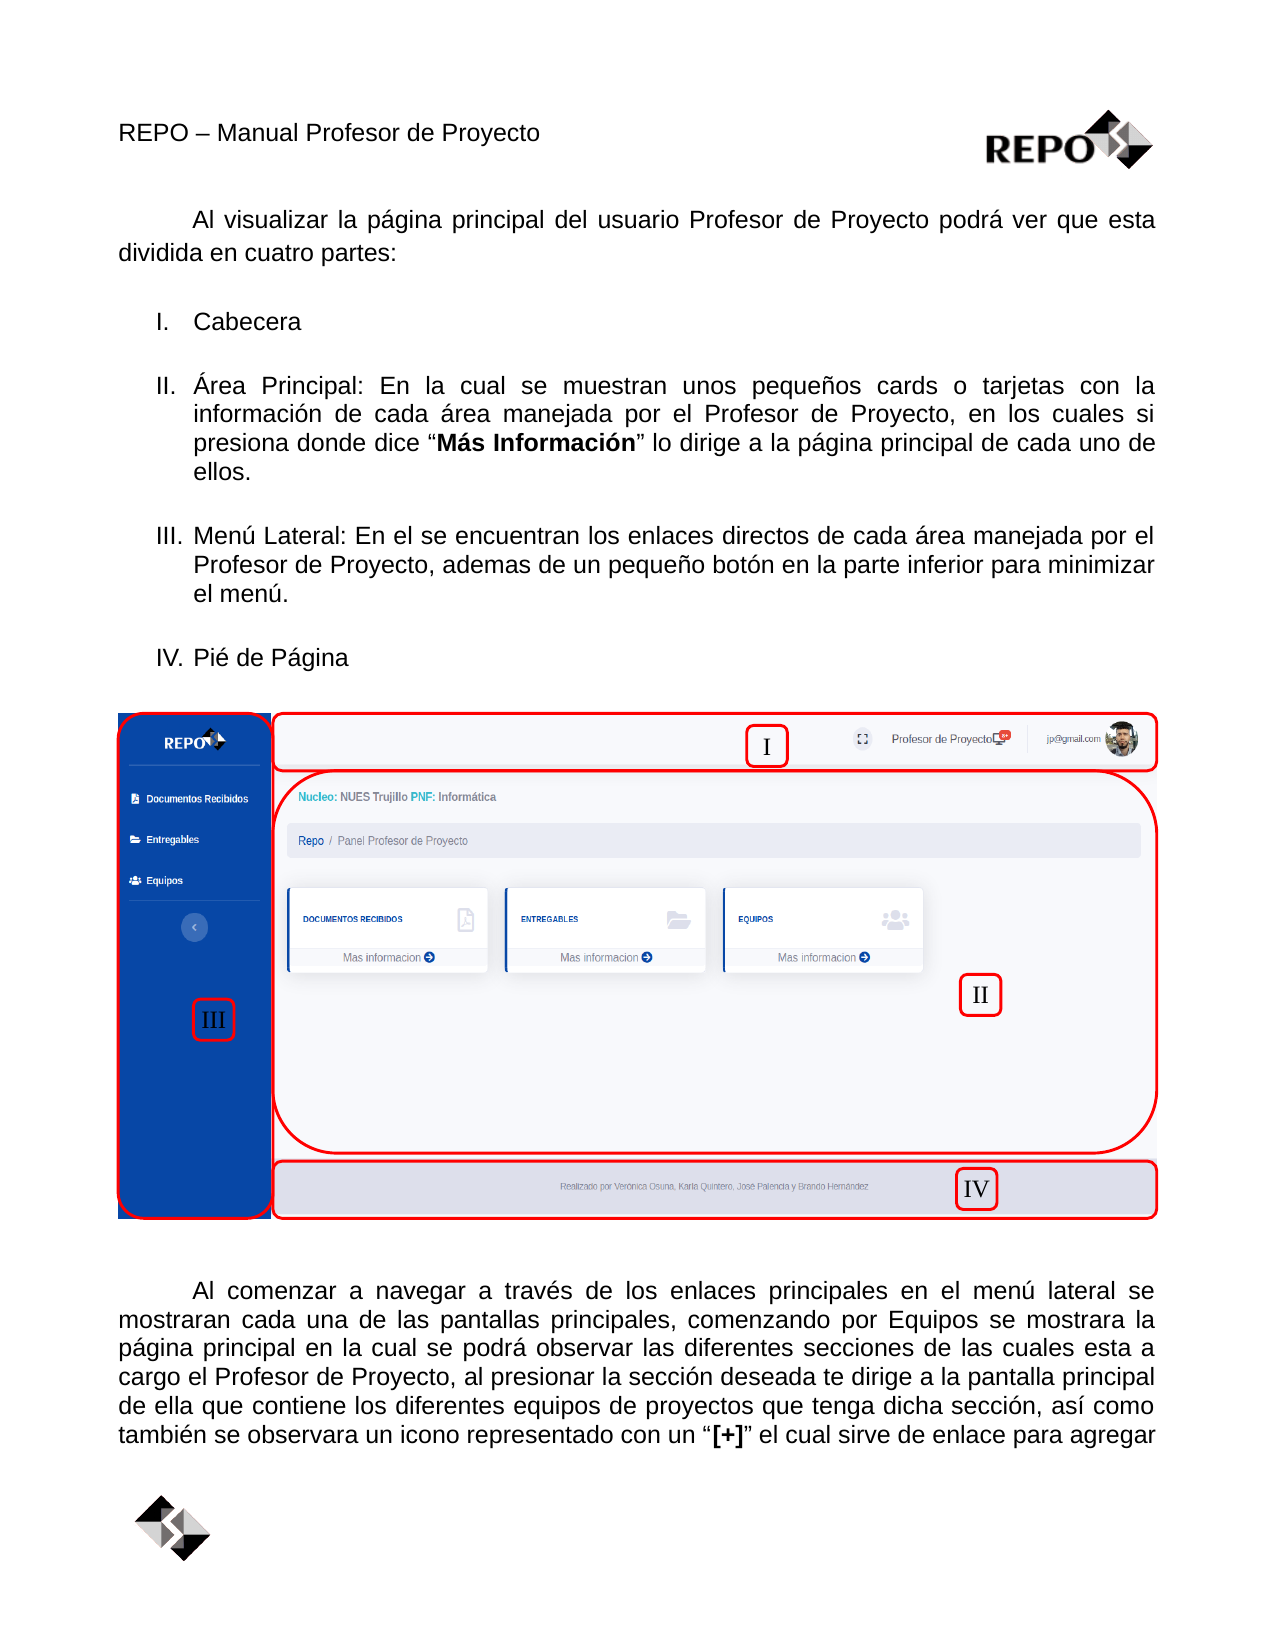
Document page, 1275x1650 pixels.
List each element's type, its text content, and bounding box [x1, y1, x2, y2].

list Cabecera [156, 307, 1157, 335]
picture [275, 1107, 1157, 1164]
text Al comenzar a navegar a través de los enlaces principales en el menú lateral se mostraran cada una de las pantallas principales, comenzando por Equipos se mostrara la página principal en la cual se podrá observar las diferentes secciones de las cuales esta a cargo el Profesor de Proyecto, al presionar la sección deseada te dirige a la pantalla principal de ella que contiene los diferentes equipos de proyectos que tenga dicha sección, así como también se observara un icono representado con un “[+]” el cual sirve de enlace para agregar [118, 1276, 1157, 1448]
picture [275, 715, 1155, 769]
picture [257, 1208, 276, 1219]
text Al visualizar la página principal del usuario Profesor de Proyecto podrá ver que esta dividida en cuatro partes: [118, 205, 1157, 267]
list Pié de Página [156, 643, 1157, 672]
picture [132, 1491, 215, 1571]
picture [120, 715, 271, 1216]
picture [275, 773, 1155, 1151]
list Menú Lateral: En el se encuentran los enlaces directos de cada área manejada por el Profesor de Proyecto, ademas de un pequeño botón en la parte inferior para minimizar el menú. [156, 521, 1157, 607]
picture [976, 101, 1157, 178]
picture [258, 713, 276, 724]
list Área Principal: En la cual se muestran unos pequeños cards o tarjetas con la información de cada área manejada por el Profesor de Proyecto, en los cuales si presiona donde dice “Más Información” lo dirige a la página principal de cada uno de ellos. [156, 371, 1157, 486]
picture [118, 713, 133, 728]
picture [275, 1163, 1155, 1216]
picture [118, 1204, 134, 1219]
picture [275, 771, 311, 810]
picture [1118, 768, 1157, 817]
